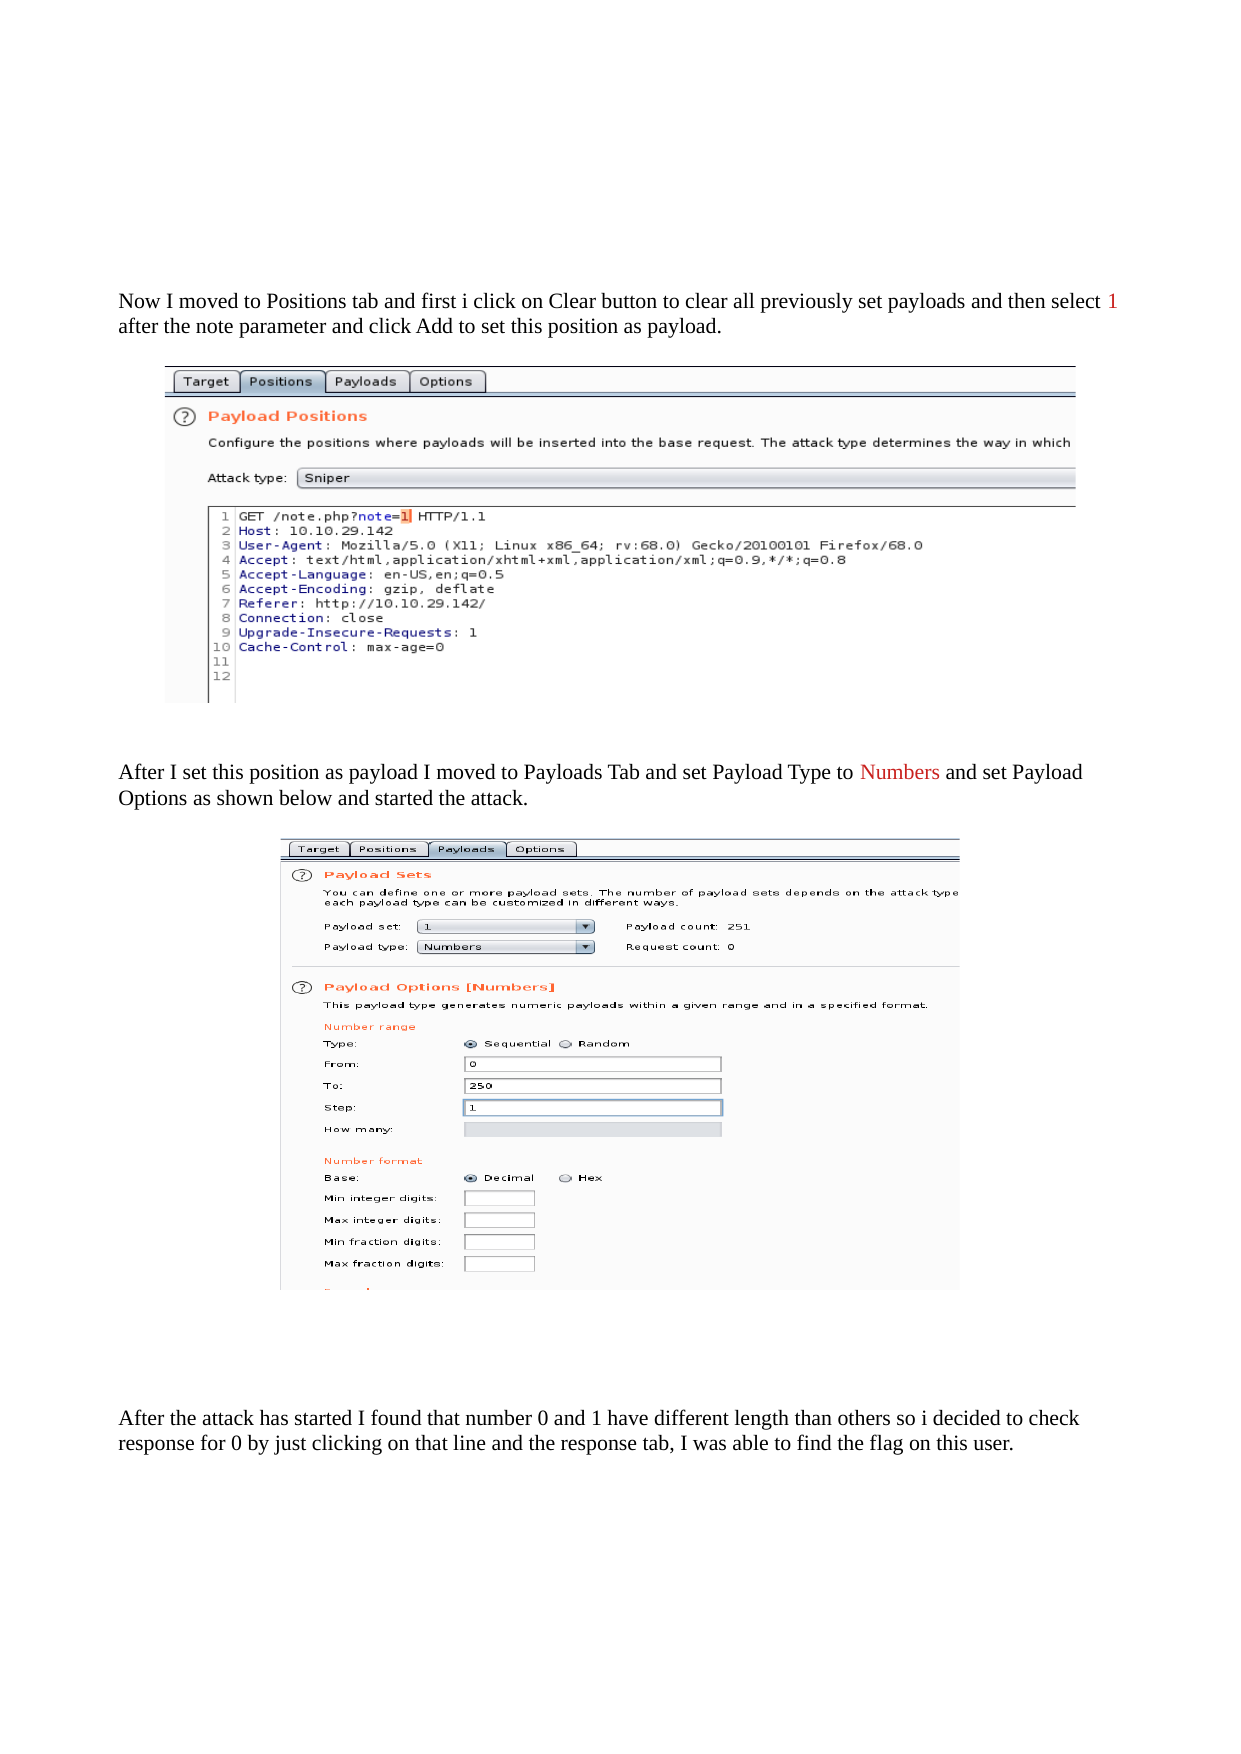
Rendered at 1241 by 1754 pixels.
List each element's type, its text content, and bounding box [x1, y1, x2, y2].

picture [164, 366, 1076, 703]
text After I set this position as payload I moved to Payloads Tab and set Payload Type to Numbers and set Payload Options as shown below and started the attack. [118, 759, 1122, 810]
picture [280, 838, 960, 1290]
text Now I moved to Positions tab and first i click on Clear button to clear all previously set payloads and then select 1 after the note parameter and click Add to set this position as payload. [118, 288, 1122, 338]
text After the attack has started I found that number 0 and 1 have different length than others so i decided to check response for 0 by just clicking on that line and the response tab, I was able to find the flag on this user. [118, 1405, 1122, 1455]
